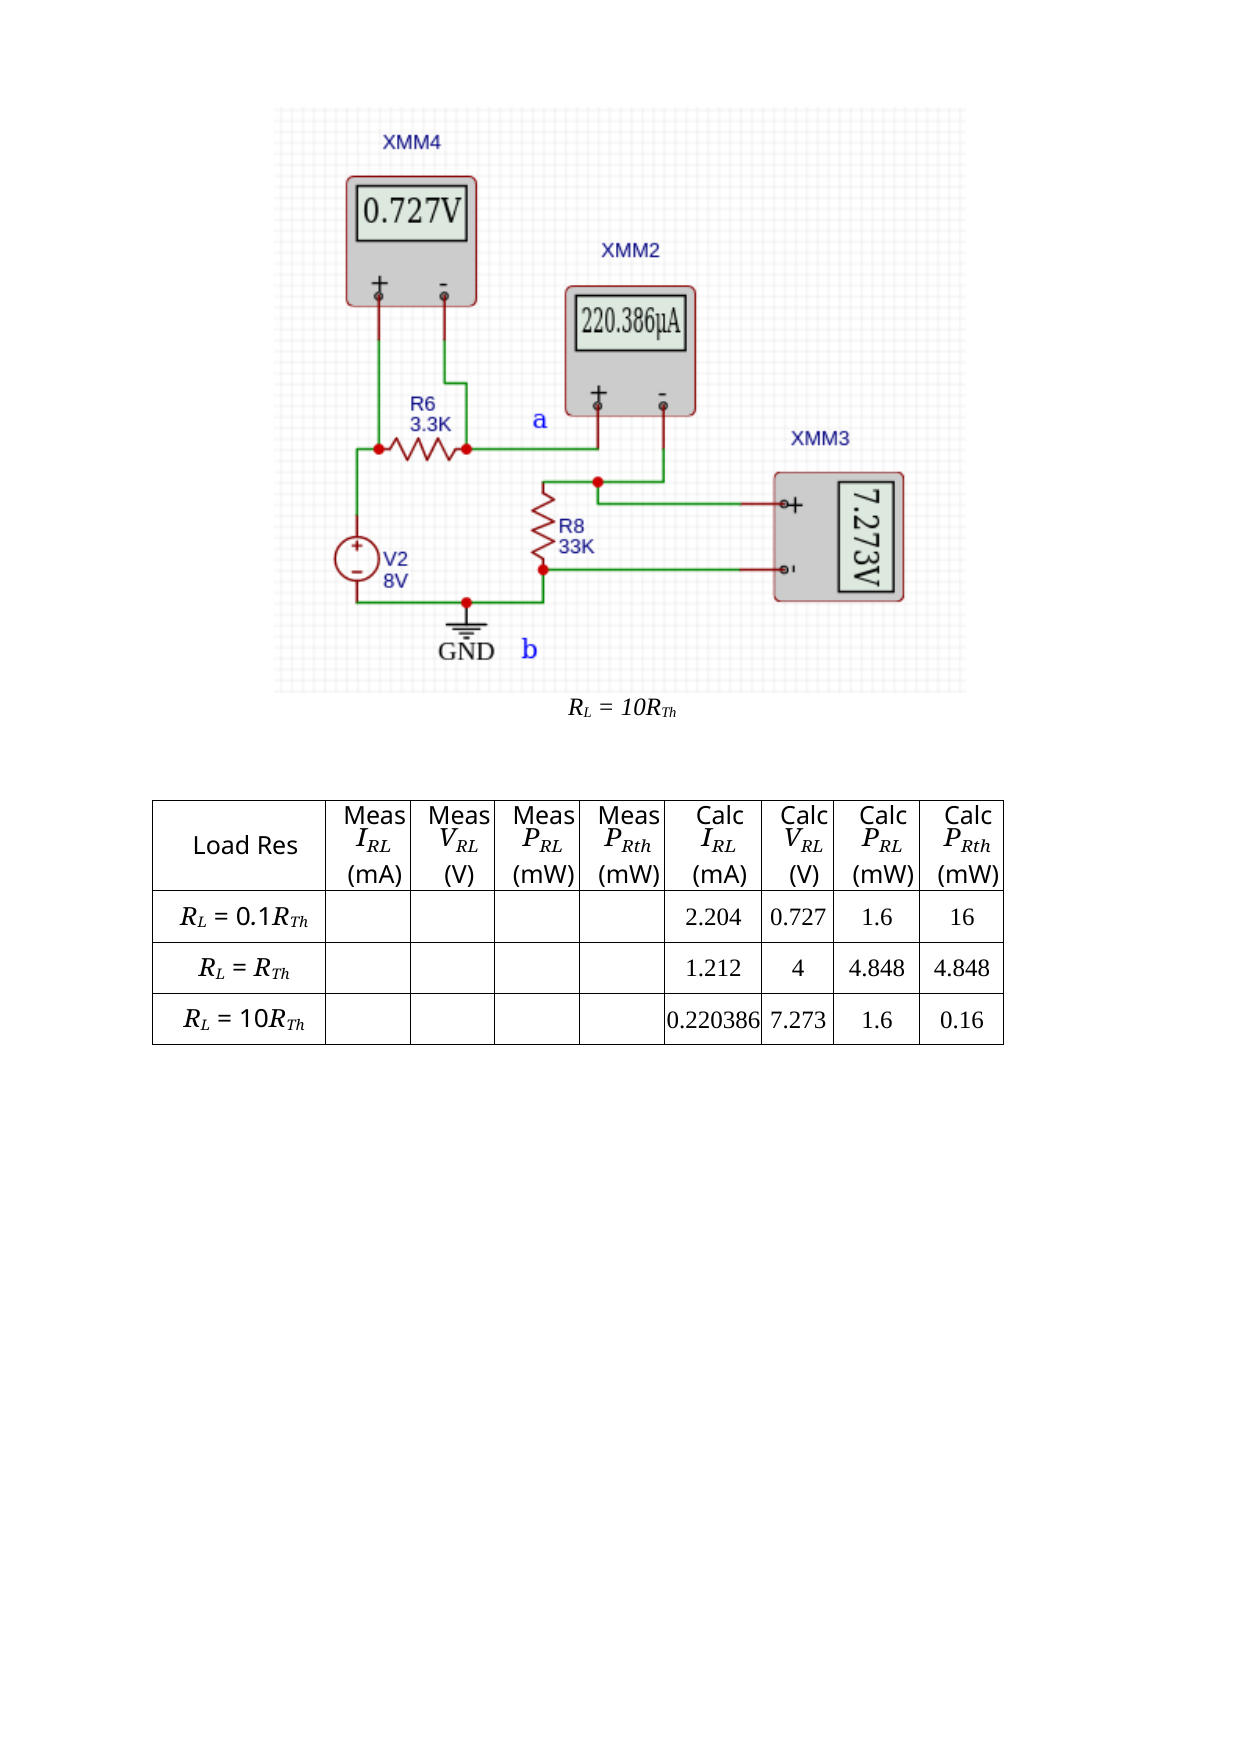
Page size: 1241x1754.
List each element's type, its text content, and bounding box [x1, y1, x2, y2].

table_header Calc VRL (V) [762, 801, 833, 890]
table_cell [411, 891, 494, 942]
table_cell 1.212 [665, 943, 761, 993]
table_cell 0.16 [920, 994, 1003, 1044]
table_cell 4.848 [834, 943, 919, 993]
table_cell 0.220386 [665, 994, 761, 1044]
table_header Meas VRL (V) [411, 801, 494, 890]
table_cell [326, 943, 410, 993]
table_cell [495, 943, 579, 993]
table_cell 4 [762, 943, 833, 993]
table_header Calc IRL (mA) [665, 801, 761, 890]
table_cell 1.6 [834, 891, 919, 942]
table_cell 7.273 [762, 994, 833, 1044]
table_cell RL = 10RTh [153, 994, 325, 1044]
table_cell [326, 891, 410, 942]
table_cell [495, 994, 579, 1044]
table_header Meas PRL (mW) [495, 801, 579, 890]
table_header Calc PRth (mW) [920, 801, 1003, 890]
table_cell [580, 943, 664, 993]
table_cell 4.848 [920, 943, 1003, 993]
table_cell [411, 943, 494, 993]
table_header Meas IRL (mA) [326, 801, 410, 890]
table_cell 2.204 [665, 891, 761, 942]
table_header Load Res [153, 801, 325, 890]
table_cell RL = RTh [153, 943, 325, 993]
table_header Meas PRth (mW) [580, 801, 664, 890]
table_cell [580, 994, 664, 1044]
table_cell 0.727 [762, 891, 833, 942]
text RL = 10RTh [274, 693, 966, 721]
picture [274, 107, 967, 693]
table_cell [326, 994, 410, 1044]
table_cell 1.6 [834, 994, 919, 1044]
table_cell [495, 891, 579, 942]
table_cell [411, 994, 494, 1044]
table_cell 16 [920, 891, 1003, 942]
table_header Calc PRL (mW) [834, 801, 919, 890]
table_cell RL = 0.1RTh [153, 891, 325, 942]
table_cell [580, 891, 664, 942]
